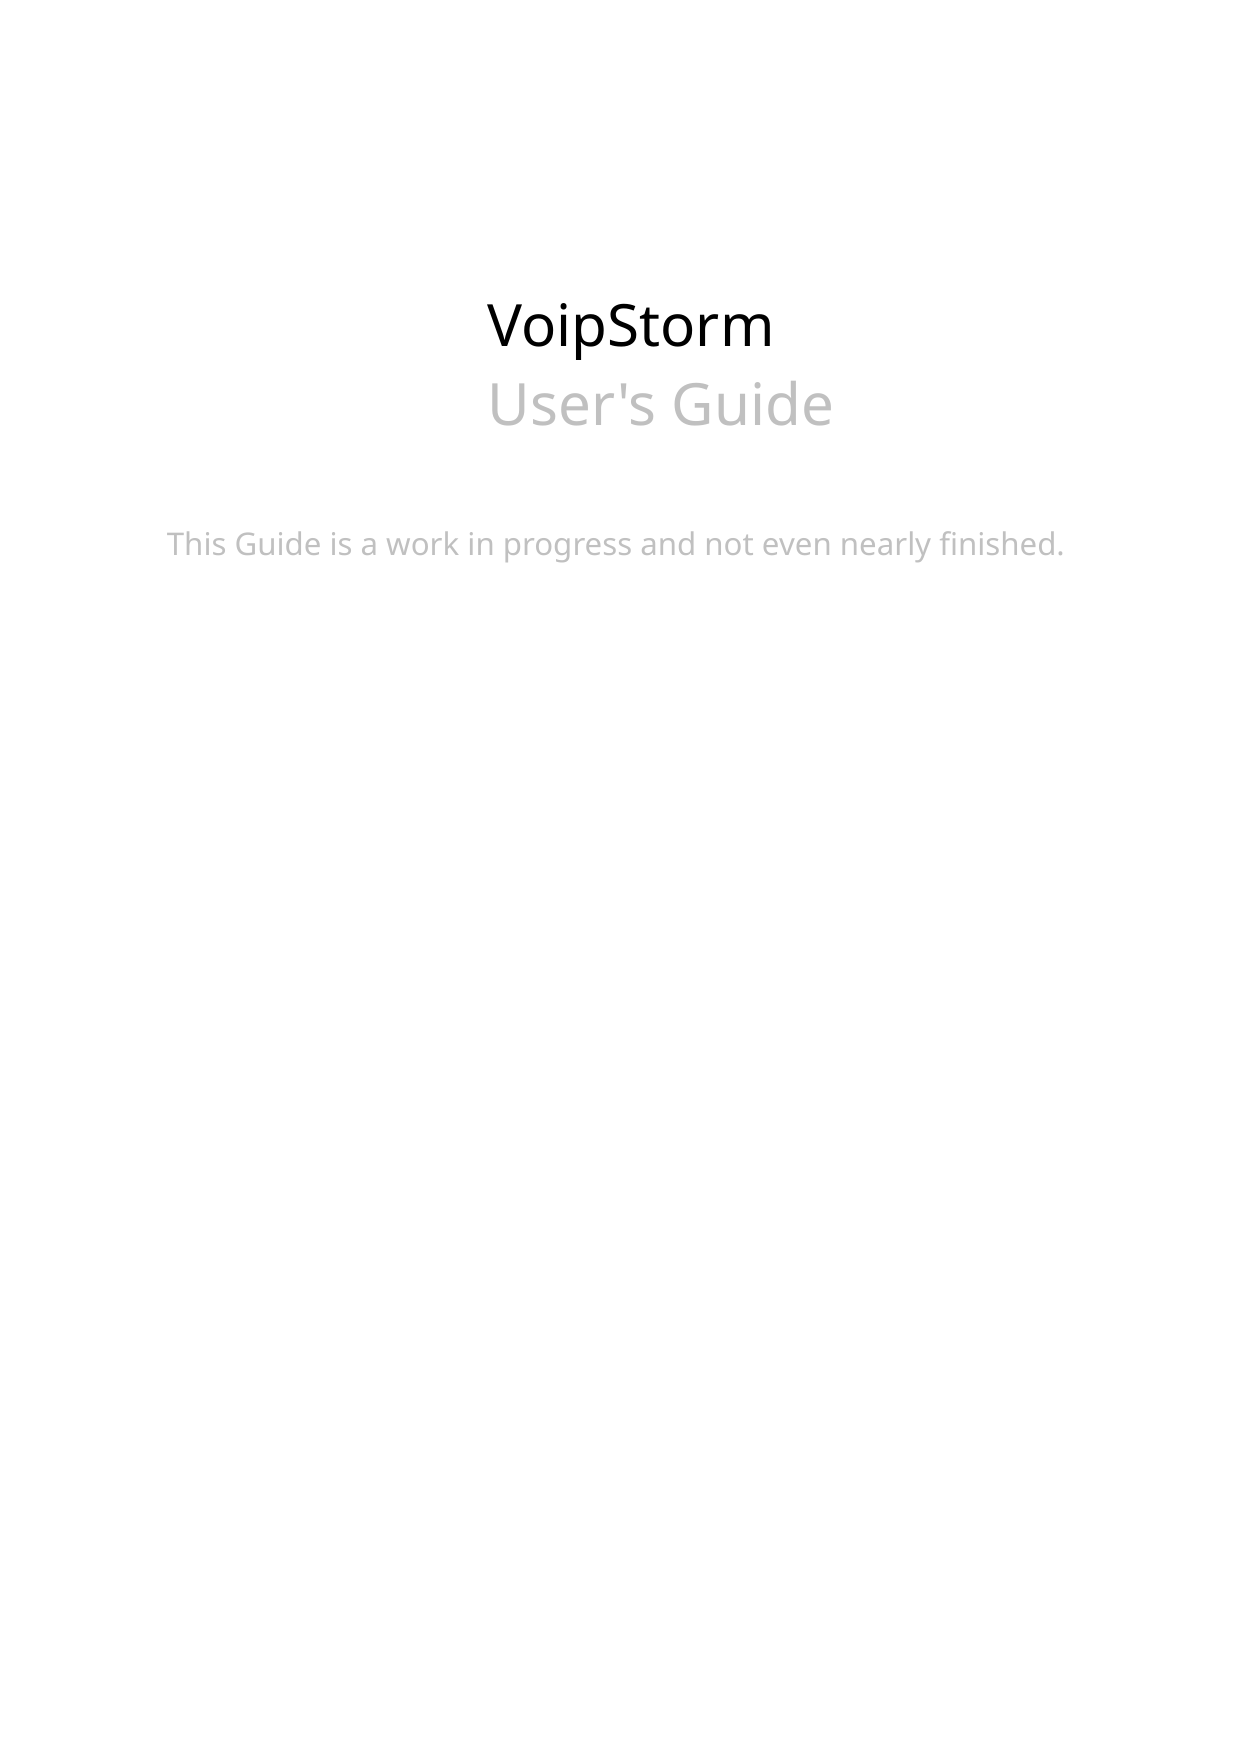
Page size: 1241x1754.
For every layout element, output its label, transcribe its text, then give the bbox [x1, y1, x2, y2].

text VoipStorm [118, 284, 1122, 363]
text This Guide is a work in progress and not even nearly finished. [118, 522, 1122, 565]
text User's Guide [118, 363, 1122, 443]
